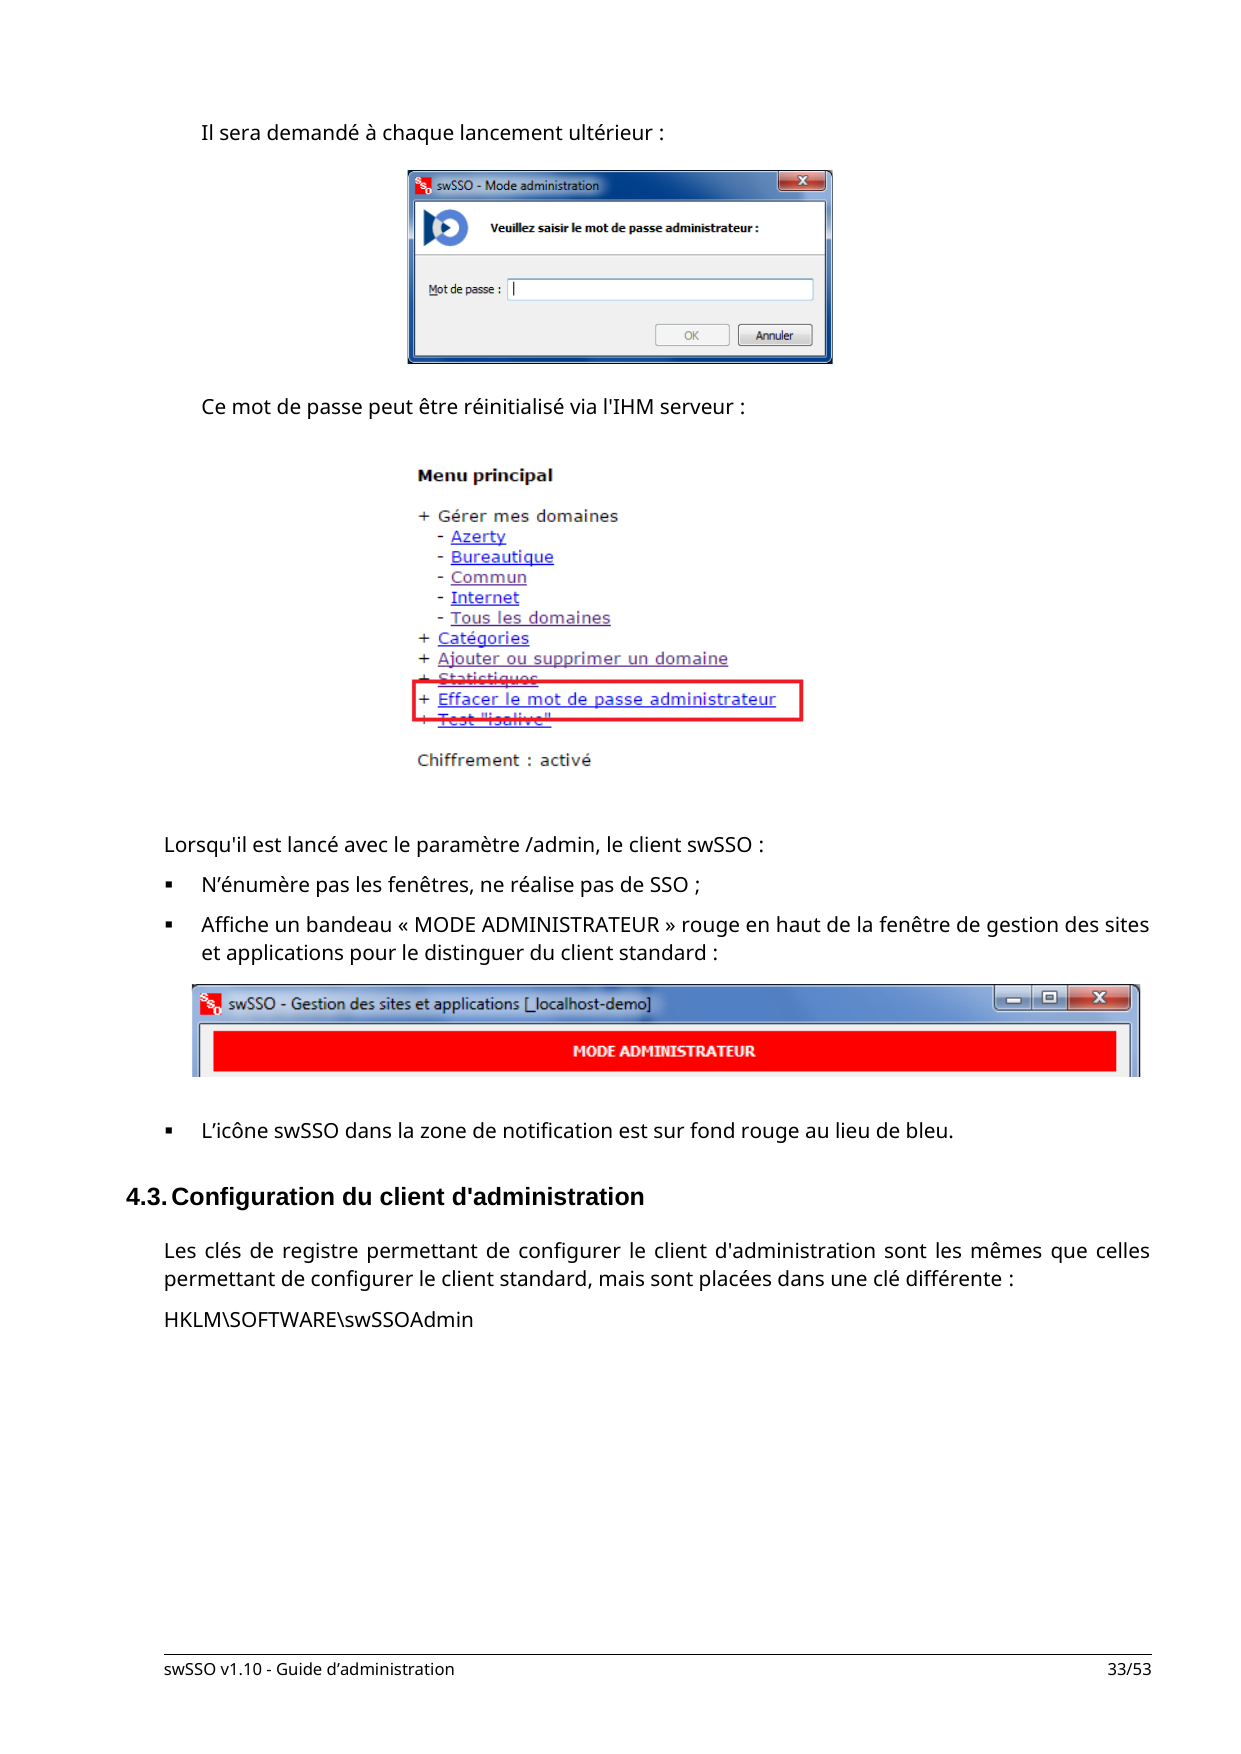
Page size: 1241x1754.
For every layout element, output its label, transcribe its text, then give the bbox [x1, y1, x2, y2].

subtitle Configuration du client d'administration [126, 1182, 1152, 1211]
text Ce mot de passe peut être réinitialisé via l'IHM serveur : [201, 392, 1152, 421]
picture [191, 984, 1143, 1077]
text Les clés de registre permettant de configurer le client d'administration sont les mêmes que celles permettant de configurer le client standard, mais sont placées dans une clé différente : [164, 1236, 1152, 1293]
picture [407, 170, 833, 364]
text HKLM\SOFTWARE\swSSOAdmin [164, 1305, 1152, 1334]
list Affiche un bandeau « MODE ADMINISTRATEUR » rouge en haut de la fenêtre de gestion des sites et applications pour le distinguer du client standard : [164, 910, 1152, 967]
text Lorsqu'il est lancé avec le paramètre /admin, le client swSSO : [164, 830, 1152, 858]
list N’énumère pas les fenêtres, ne réalise pas de SSO ; [164, 870, 1152, 898]
list L’icône swSSO dans la zone de notification est sur fond rouge au lieu de bleu. [164, 1116, 1152, 1145]
text Il sera demandé à chaque lancement ultérieur : [201, 118, 1152, 147]
picture [407, 461, 833, 789]
